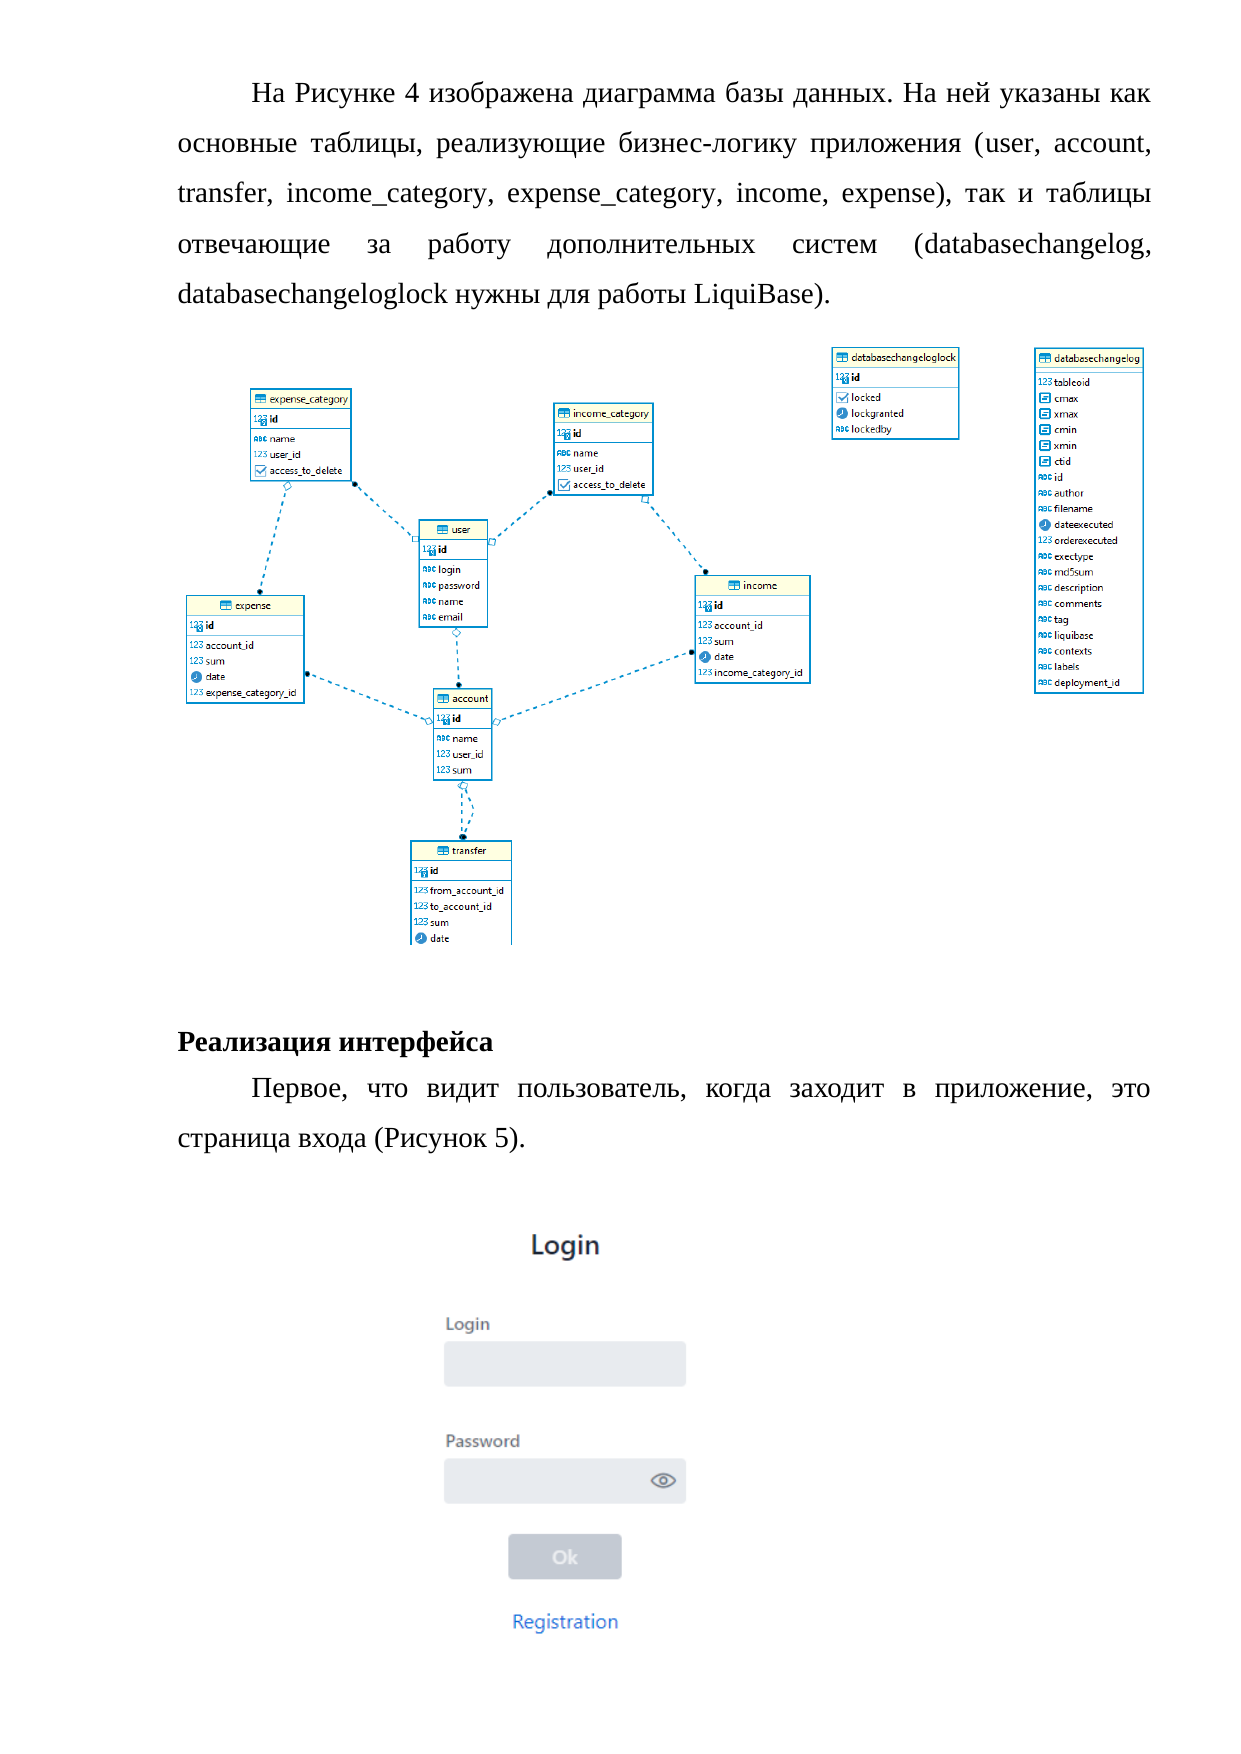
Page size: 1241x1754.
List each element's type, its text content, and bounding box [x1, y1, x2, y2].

text Первое, что видит пользователь, когда заходит в приложение, это страница входа (Рисунок 5). [177, 1070, 1152, 1154]
list Реализация интерфейса [177, 1024, 1152, 1057]
text На Рисунке 4 изображена диаграмма базы данных. На ней указаны как основные таблицы, реализующие бизнес-логику приложения (user, account, transfer, income_category, expense_category, income, expense), так и таблицы отвечающие за работу дополнительных систем (databasechangelog, databasechangeloglock нужны для работы LiquiBase). [177, 75, 1152, 310]
text [332, 1182, 844, 1194]
